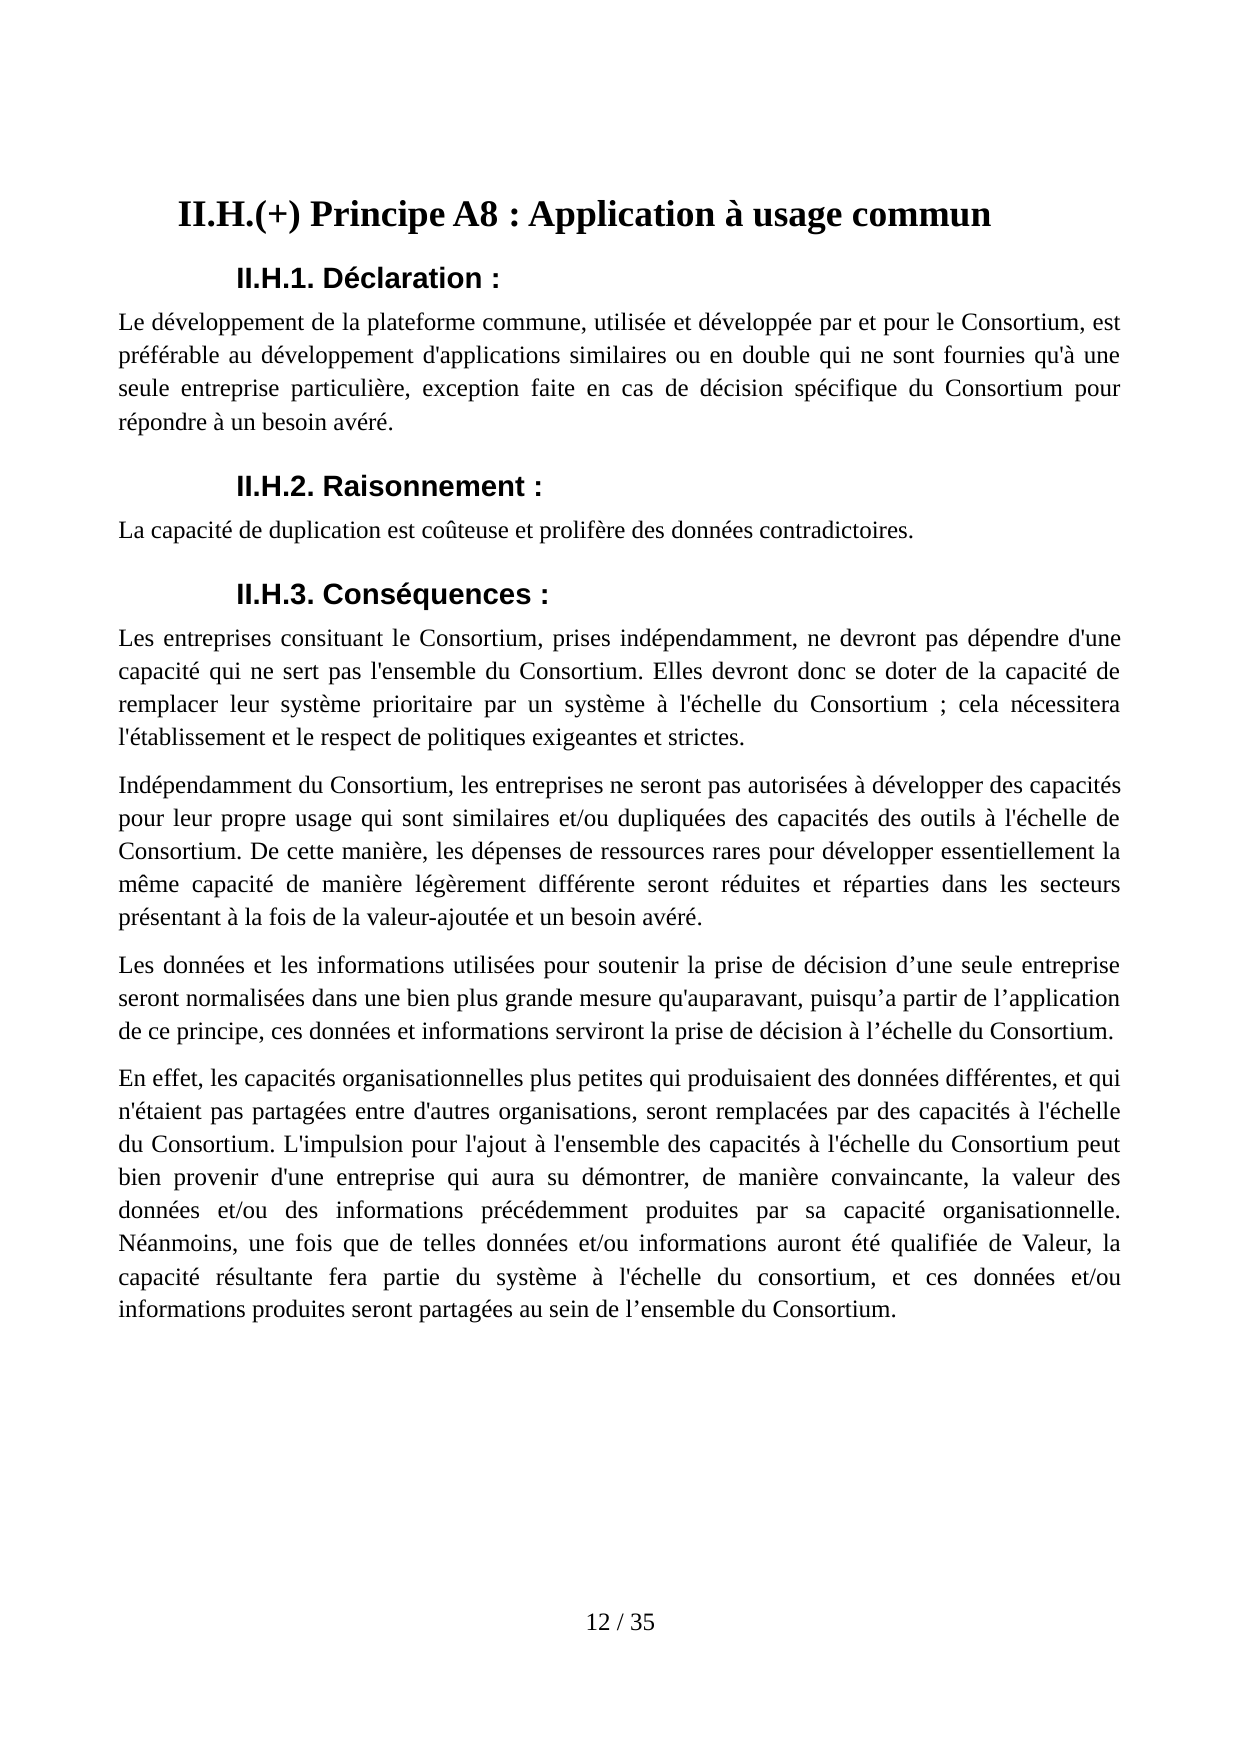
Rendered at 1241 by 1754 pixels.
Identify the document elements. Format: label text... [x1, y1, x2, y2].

subtitle Conséquences : [118, 577, 1122, 611]
subtitle Raisonnement : [118, 469, 1122, 502]
subtitle (+) Principe A8 : Application à usage commun [118, 191, 1122, 234]
text La capacité de duplication est coûteuse et prolifère des données contradictoires. [118, 515, 1122, 544]
subtitle Déclaration : [118, 261, 1122, 295]
text Les données et les informations utilisées pour soutenir la prise de décision d’une seule entreprise seront normalisées dans une bien plus grande mesure qu'auparavant, puisqu’a partir de l’application de ce principe, ces données et informations serviront la prise de décision à l’échelle du Consortium. [118, 950, 1122, 1044]
text Les entreprises consituant le Consortium, prises indépendamment, ne devront pas dépendre d'une capacité qui ne sert pas l'ensemble du Consortium. Elles devront donc se doter de la capacité de remplacer leur système prioritaire par un système à l'échelle du Consortium ; cela nécessitera l'établissement et le respect de politiques exigeantes et strictes. [118, 623, 1122, 751]
text En effet, les capacités organisationnelles plus petites qui produisaient des données différentes, et qui n'étaient pas partagées entre d'autres organisations, seront remplacées par des capacités à l'échelle du Consortium. L'impulsion pour l'ajout à l'ensemble des capacités à l'échelle du Consortium peut bien provenir d'une entreprise qui aura su démontrer, de manière convaincante, la valeur des données et/ou des informations précédemment produites par sa capacité organisationnelle. Néanmoins, une fois que de telles données et/ou informations auront été qualifiée de Valeur, la capacité résultante fera partie du système à l'échelle du consortium, et ces données et/ou informations produites seront partagées au sein de l’ensemble du Consortium. [118, 1063, 1122, 1323]
text Le développement de la plateforme commune, utilisée et développée par et pour le Consortium, est préférable au développement d'applications similaires ou en double qui ne sont fournies qu'à une seule entreprise particulière, exception faite en cas de décision spécifique du Consortium pour répondre à un besoin avéré. [118, 307, 1122, 435]
text Indépendamment du Consortium, les entreprises ne seront pas autorisées à développer des capacités pour leur propre usage qui sont similaires et/ou dupliquées des capacités des outils à l'échelle de Consortium. De cette manière, les dépenses de ressources rares pour développer essentiellement la même capacité de manière légèrement différente seront réduites et réparties dans les secteurs présentant à la fois de la valeur-ajoutée et un besoin avéré. [118, 770, 1122, 931]
